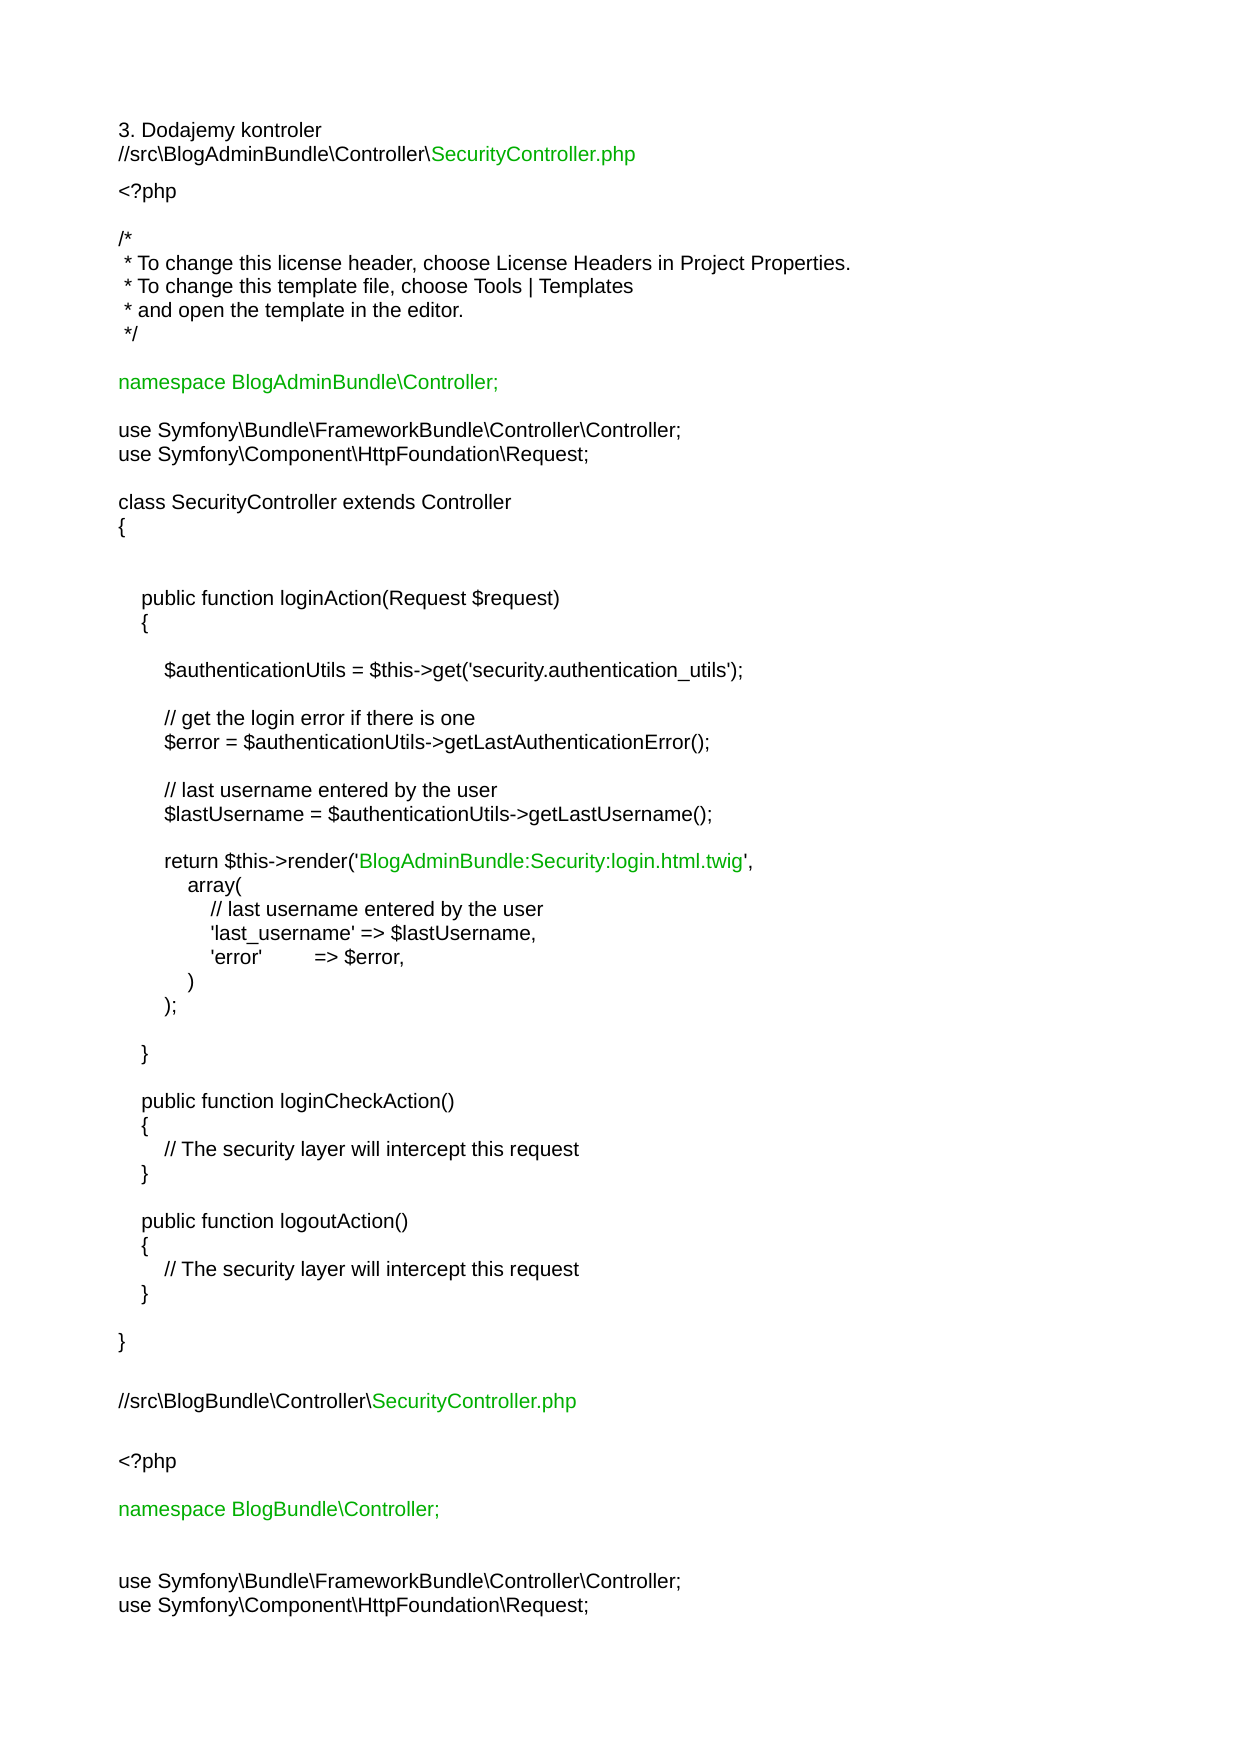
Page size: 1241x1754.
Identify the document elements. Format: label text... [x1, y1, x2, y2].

text //src\BlogBundle\Controller\SecurityController.php [118, 1389, 1122, 1413]
text } [118, 1161, 1122, 1185]
text public function loginCheckAction() [118, 1089, 1122, 1113]
text //src\BlogAdminBundle\Controller\SecurityController.php [118, 142, 1122, 166]
text return $this->render('BlogAdminBundle:Security:login.html.twig', [118, 849, 1122, 873]
text { [118, 1233, 1122, 1257]
text use Symfony\Bundle\FrameworkBundle\Controller\Controller; [118, 1569, 1122, 1593]
text 3. Dodajemy kontroler [118, 118, 1122, 142]
text ) [118, 969, 1122, 993]
text $lastUsername = $authenticationUtils->getLastUsername(); [118, 801, 1122, 825]
text use Symfony\Bundle\FrameworkBundle\Controller\Controller; [118, 418, 1122, 442]
text $authenticationUtils = $this->get('security.authentication_utils'); [118, 658, 1122, 682]
text { [118, 1113, 1122, 1137]
text ); [118, 993, 1122, 1017]
text <?php [118, 1449, 1122, 1473]
text { [118, 610, 1122, 634]
text // get the login error if there is one [118, 706, 1122, 729]
text * To change this license header, choose License Headers in Project Properties. [118, 250, 1122, 274]
text public function logoutAction() [118, 1209, 1122, 1233]
text { [118, 514, 1122, 538]
text } [118, 1041, 1122, 1065]
text // The security layer will intercept this request [118, 1137, 1122, 1161]
text /* [118, 226, 1122, 250]
text namespace BlogBundle\Controller; [118, 1497, 1122, 1521]
text <?php [118, 178, 1122, 202]
text // last username entered by the user [118, 897, 1122, 921]
text public function loginAction(Request $request) [118, 586, 1122, 610]
text // The security layer will intercept this request [118, 1257, 1122, 1281]
text use Symfony\Component\HttpFoundation\Request; [118, 1593, 1122, 1617]
text array( [118, 873, 1122, 897]
text } [118, 1328, 1122, 1352]
text * To change this template file, choose Tools | Templates [118, 274, 1122, 298]
text $error = $authenticationUtils->getLastAuthenticationError(); [118, 729, 1122, 753]
text */ [118, 322, 1122, 346]
text } [118, 1281, 1122, 1304]
text 'last_username' => $lastUsername, [118, 921, 1122, 945]
text * and open the template in the editor. [118, 298, 1122, 322]
text // last username entered by the user [118, 777, 1122, 801]
text 'error' => $error, [118, 945, 1122, 969]
text namespace BlogAdminBundle\Controller; [118, 370, 1122, 394]
text use Symfony\Component\HttpFoundation\Request; [118, 442, 1122, 466]
text class SecurityController extends Controller [118, 490, 1122, 514]
